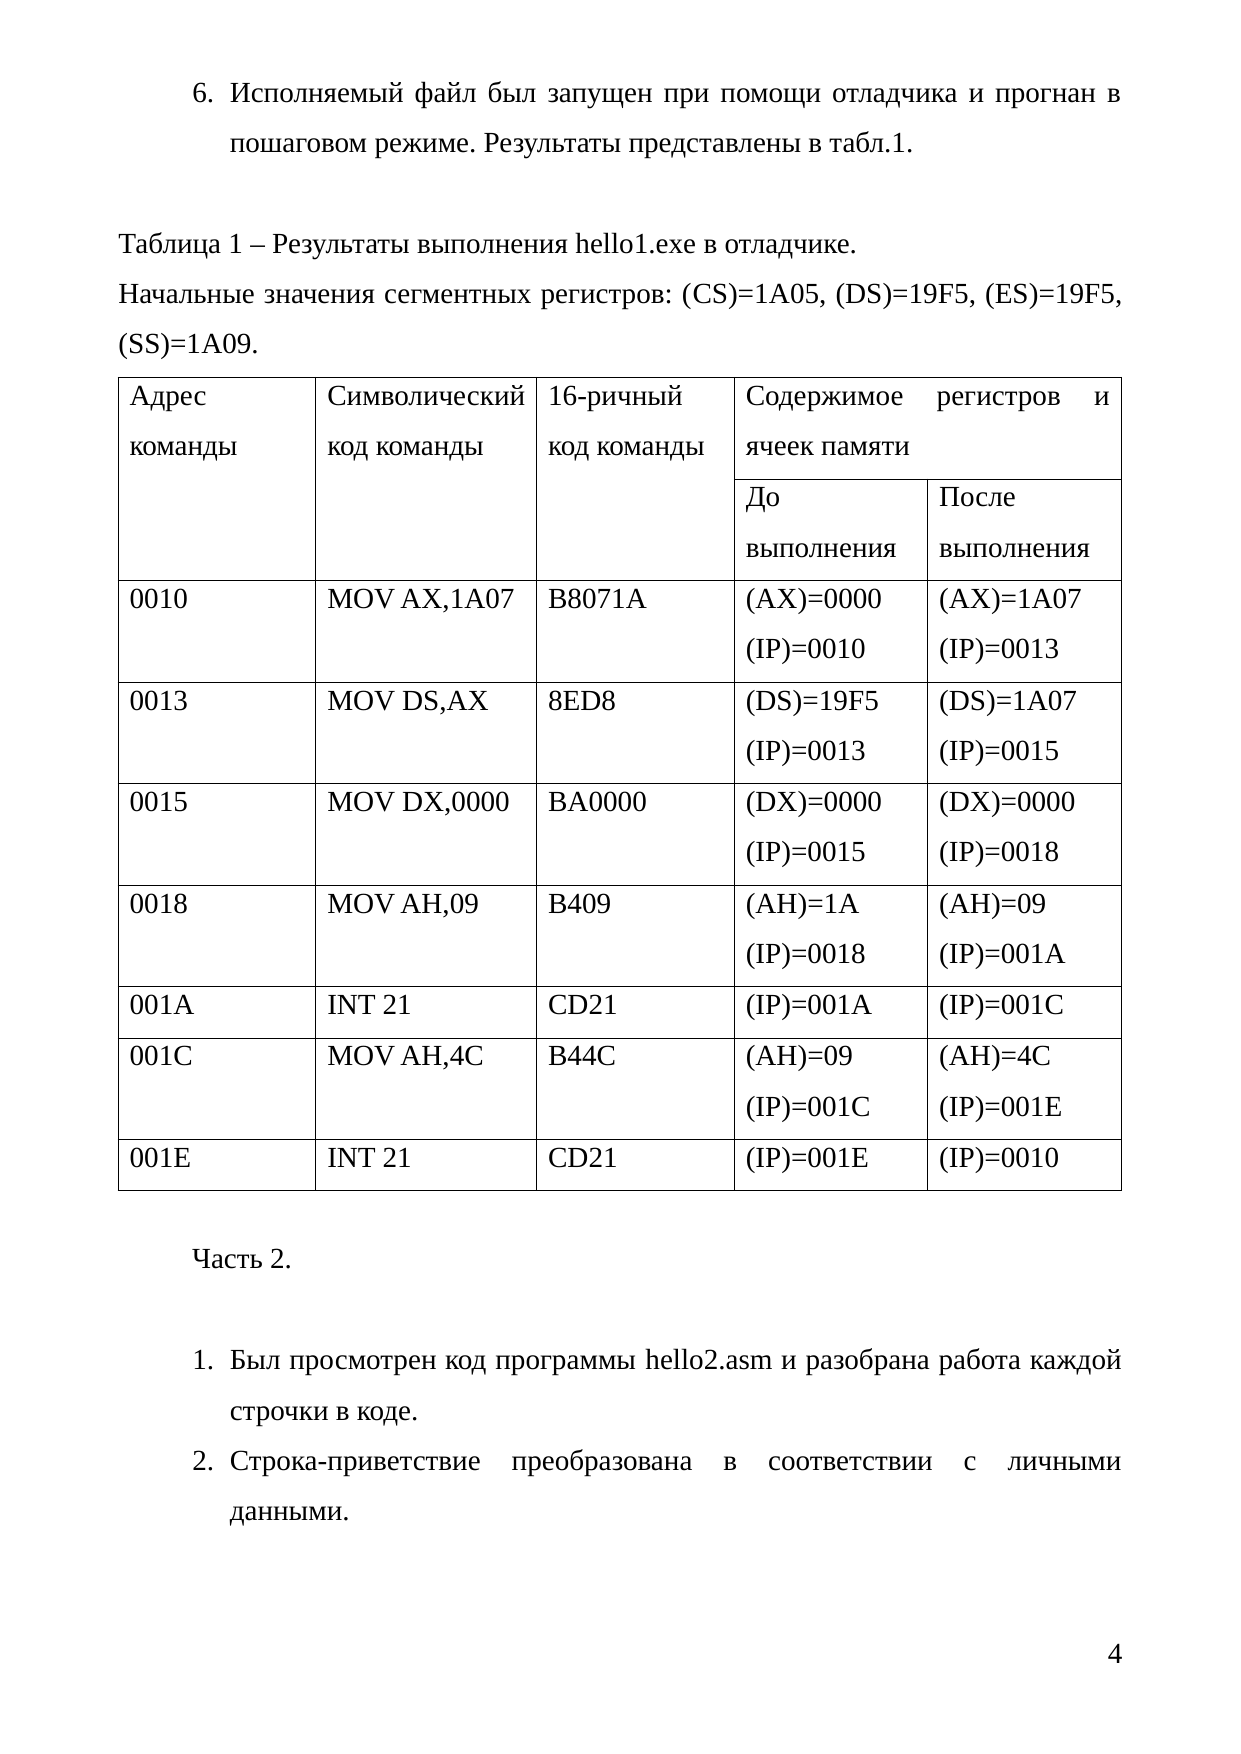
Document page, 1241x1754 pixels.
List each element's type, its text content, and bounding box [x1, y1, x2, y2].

table_cell (AH)=1A (IP)=0018 [735, 886, 927, 986]
table_cell (DX)=0000 (IP)=0018 [928, 784, 1121, 885]
text Таблица 1 – Результаты выполнения hello1.exe в отладчике. [118, 226, 1122, 259]
table_cell 8ED8 [537, 683, 734, 783]
table_cell До выполнения [735, 480, 927, 580]
table_cell INT 21 [316, 987, 536, 1037]
table_cell CD21 [537, 1140, 734, 1190]
table_header 16-ричный код команды [537, 378, 734, 580]
table_cell (AX)=0000 (IP)=0010 [735, 581, 927, 682]
list Исполняемый файл был запущен при помощи отладчика и прогнан в пошаговом режиме. Результаты представлены в табл.1. [192, 75, 1122, 159]
table_cell (DS)=1A07 (IP)=0015 [928, 683, 1121, 783]
table_cell (DX)=0000 (IP)=0015 [735, 784, 927, 885]
table_header Символический код команды [316, 378, 536, 580]
table_cell B44C [537, 1039, 734, 1139]
table_cell MOV AH,4C [316, 1039, 536, 1139]
table_cell 0013 [119, 683, 315, 783]
table_cell (AH)=4C (IP)=001E [928, 1039, 1121, 1139]
table_cell 001A [119, 987, 315, 1037]
table_cell MOV AX,1A07 [316, 581, 536, 682]
table_cell (IP)=001E [735, 1140, 927, 1190]
text Начальные значения сегментных регистров: (CS)=1A05, (DS)=19F5, (ES)=19F5, (SS)=1A09. [118, 276, 1122, 360]
text Часть 2. [118, 1242, 1122, 1275]
table_cell (AH)=09 (IP)=001A [928, 886, 1121, 986]
table_cell 0010 [119, 581, 315, 682]
table_cell (IP)=001C [928, 987, 1121, 1037]
table_cell MOV DX,0000 [316, 784, 536, 885]
table_cell После выполнения [928, 480, 1121, 580]
table_cell (IP)=001A [735, 987, 927, 1037]
table_cell 0015 [119, 784, 315, 885]
table_cell 001E [119, 1140, 315, 1190]
table_cell 001C [119, 1039, 315, 1139]
table_header Содержимое регистров и ячеек памяти [735, 378, 1121, 478]
table_cell INT 21 [316, 1140, 536, 1190]
list Строка-приветствие преобразована в соответствии с личными данными. [192, 1443, 1122, 1527]
table_cell (IP)=0010 [928, 1140, 1121, 1190]
table_cell MOV DS,AX [316, 683, 536, 783]
table_cell B409 [537, 886, 734, 986]
table_header Адрес команды [119, 378, 315, 580]
table_cell 0018 [119, 886, 315, 986]
table_cell B8071A [537, 581, 734, 682]
table_cell MOV AH,09 [316, 886, 536, 986]
table_cell (DS)=19F5 (IP)=0013 [735, 683, 927, 783]
list Был просмотрен код программы hello2.asm и разобрана работа каждой строчки в коде. [192, 1342, 1122, 1426]
table_cell BA0000 [537, 784, 734, 885]
table_cell (AX)=1A07 (IP)=0013 [928, 581, 1121, 682]
table_cell CD21 [537, 987, 734, 1037]
table_cell (AH)=09 (IP)=001C [735, 1039, 927, 1139]
